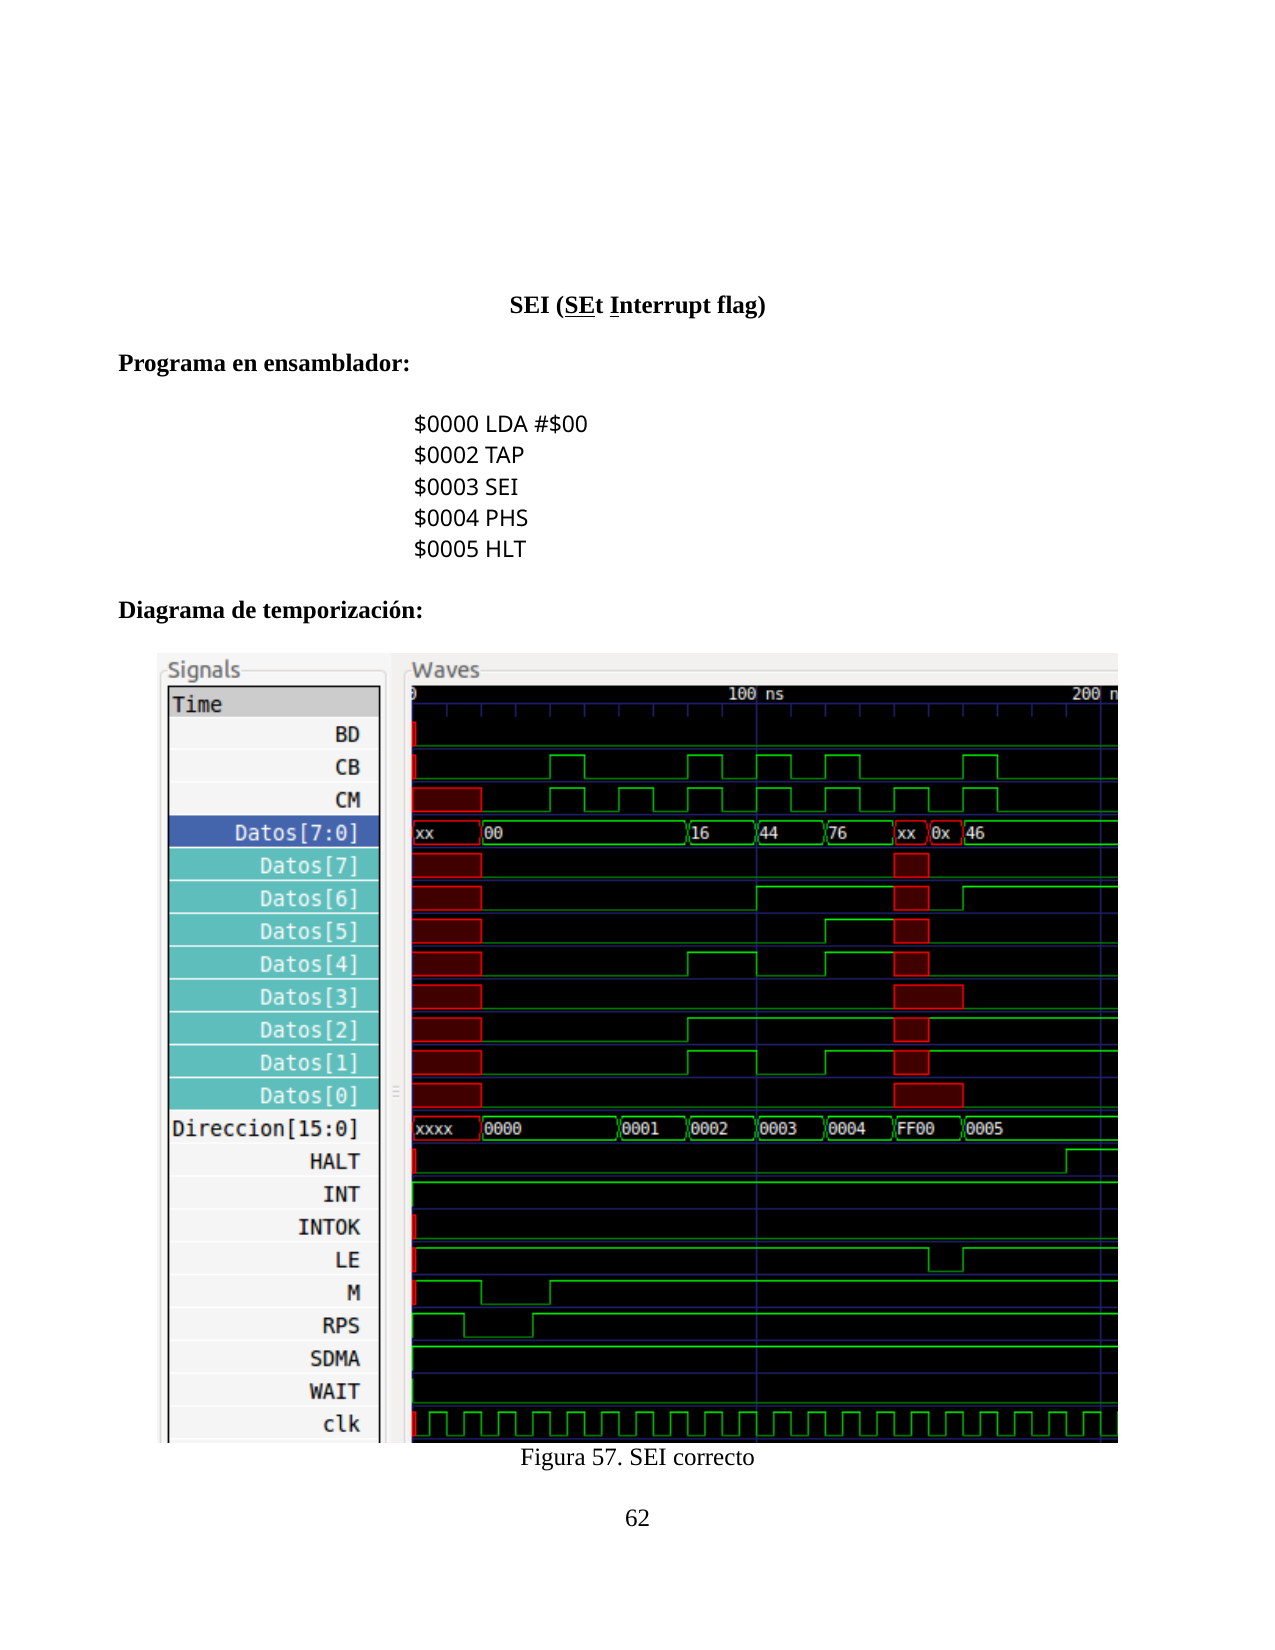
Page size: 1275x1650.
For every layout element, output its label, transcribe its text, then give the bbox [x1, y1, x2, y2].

picture [157, 653, 1118, 1443]
text Diagrama de temporización: [118, 596, 1157, 624]
text $0005 HLT [118, 533, 1157, 564]
text $0000 LDA #$00 [118, 408, 1157, 439]
text $0002 TAP [118, 439, 1157, 471]
text SEI (SEt Interrupt flag) [118, 291, 1157, 319]
text Figura 57. SEI correcto [118, 653, 1157, 1471]
text Programa en ensamblador: [118, 348, 1157, 377]
text $0003 SEI [118, 471, 1157, 502]
text $0004 PHS [118, 502, 1157, 533]
